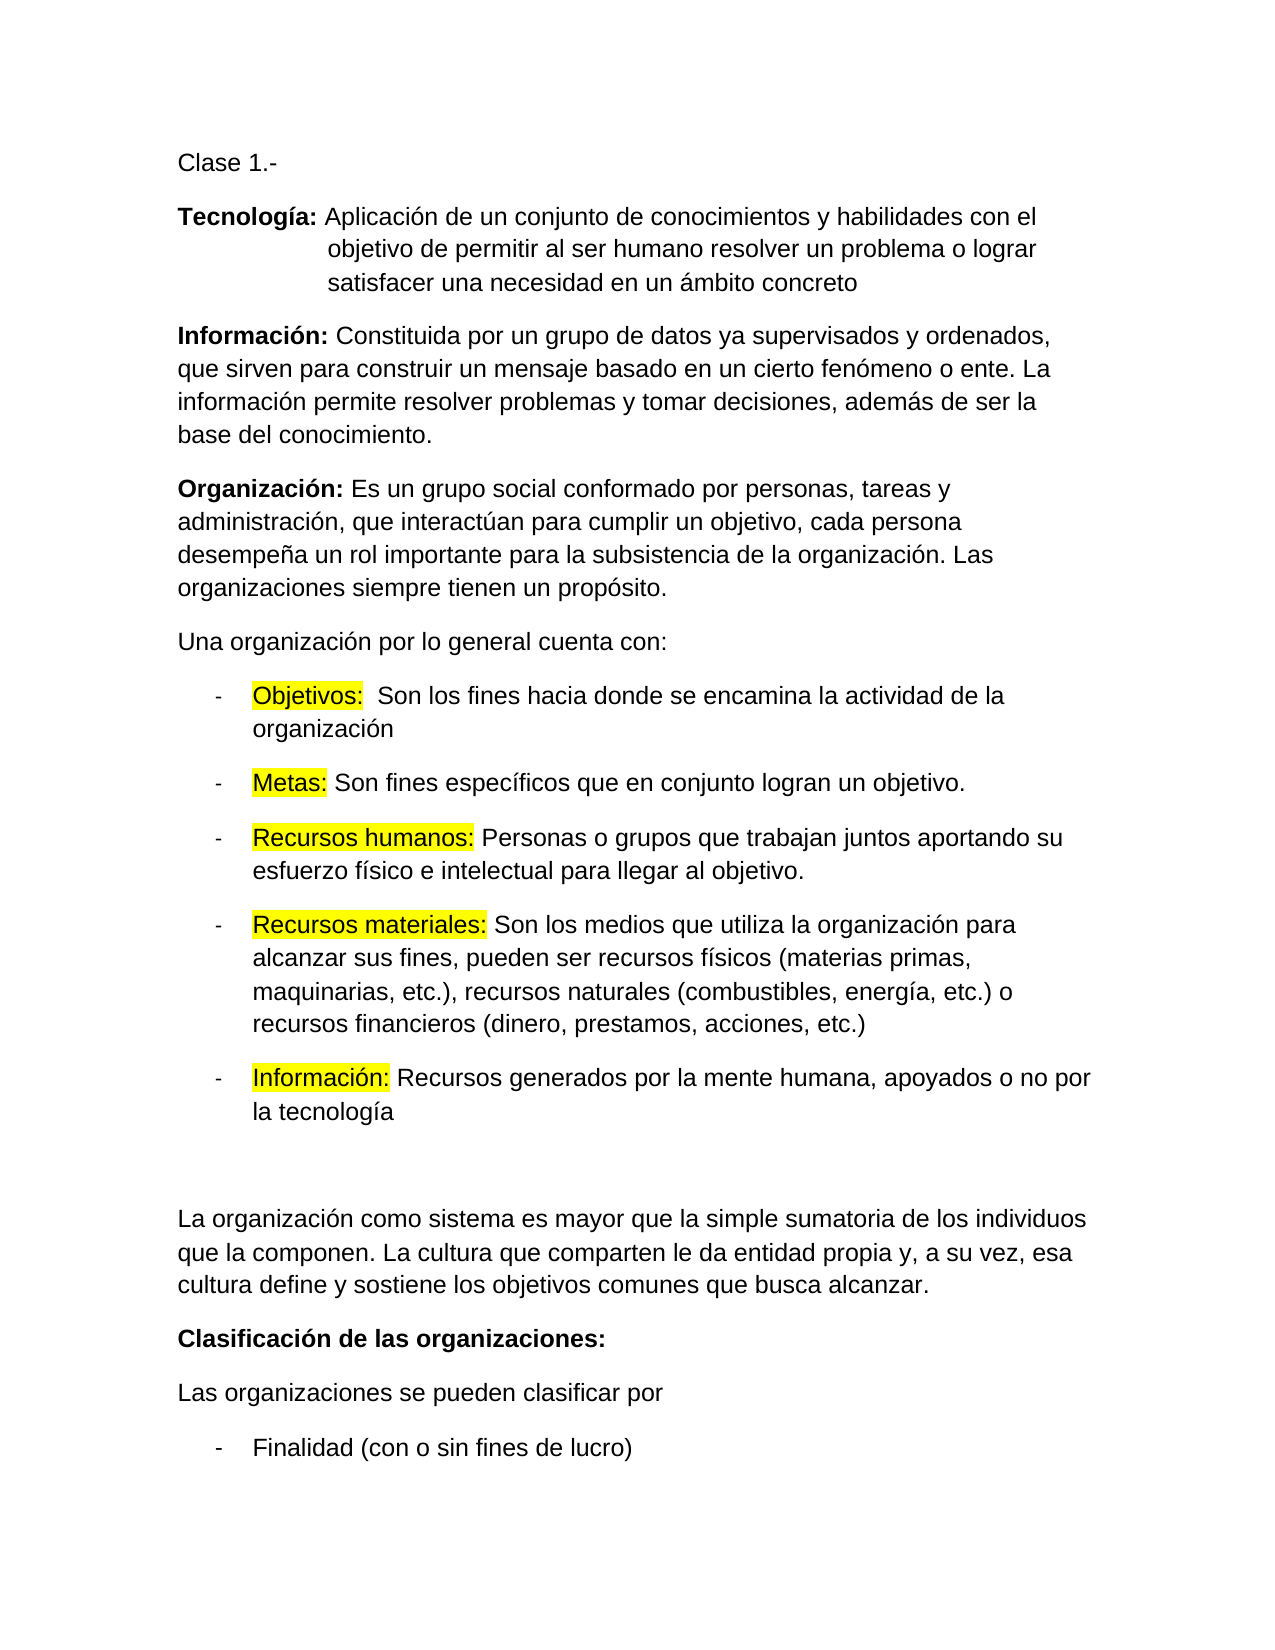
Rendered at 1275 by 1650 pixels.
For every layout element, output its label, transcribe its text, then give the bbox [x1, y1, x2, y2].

text Tecnología: Aplicación de un conjunto de conocimientos y habilidades con el objetivo de permitir al ser humano resolver un problema o lograr satisfacer una necesidad en un ámbito concreto [177, 201, 1098, 296]
list Metas: Son fines específicos que en conjunto logran un objetivo. [215, 768, 1098, 797]
list Información: Recursos generados por la mente humana, apoyados o no por la tecnología [215, 1063, 1098, 1126]
list Recursos humanos: Personas o grupos que trabajan juntos aportando su esfuerzo físico e intelectual para llegar al objetivo. [215, 823, 1098, 885]
text Organización: Es un grupo social conformado por personas, tareas y administración, que interactúan para cumplir un objetivo, cada persona desempeña un rol importante para la subsistencia de la organización. Las organizaciones siempre tienen un propósito. [177, 474, 1098, 602]
text Información: Constituida por un grupo de datos ya supervisados y ordenados, que sirven para construir un mensaje basado en un cierto fenómeno o ente. La información permite resolver problemas y tomar decisiones, además de ser la base del conocimiento. [177, 321, 1098, 449]
text Una organización por lo general cuenta con: [177, 627, 1098, 656]
list Objetivos: Son los fines hacia donde se encamina la actividad de la organización [215, 681, 1098, 743]
text La organización como sistema es mayor que la simple sumatoria de los individuos que la componen. La cultura que comparten le da entidad propia y, a su vez, esa cultura define y sostiene los objetivos comunes que busca alcanzar. [177, 1204, 1098, 1299]
list Recursos materiales: Son los medios que utiliza la organización para alcanzar sus fines, pueden ser recursos físicos (materias primas, maquinarias, etc.), recursos naturales (combustibles, energía, etc.) o recursos financieros (dinero, prestamos, acciones, etc.) [215, 910, 1098, 1038]
list Finalidad (con o sin fines de lucro) [215, 1432, 1098, 1463]
text Clase 1.- [177, 148, 1098, 176]
text Las organizaciones se pueden clasificar por [177, 1378, 1098, 1407]
text Clasificación de las organizaciones: [177, 1324, 1098, 1353]
